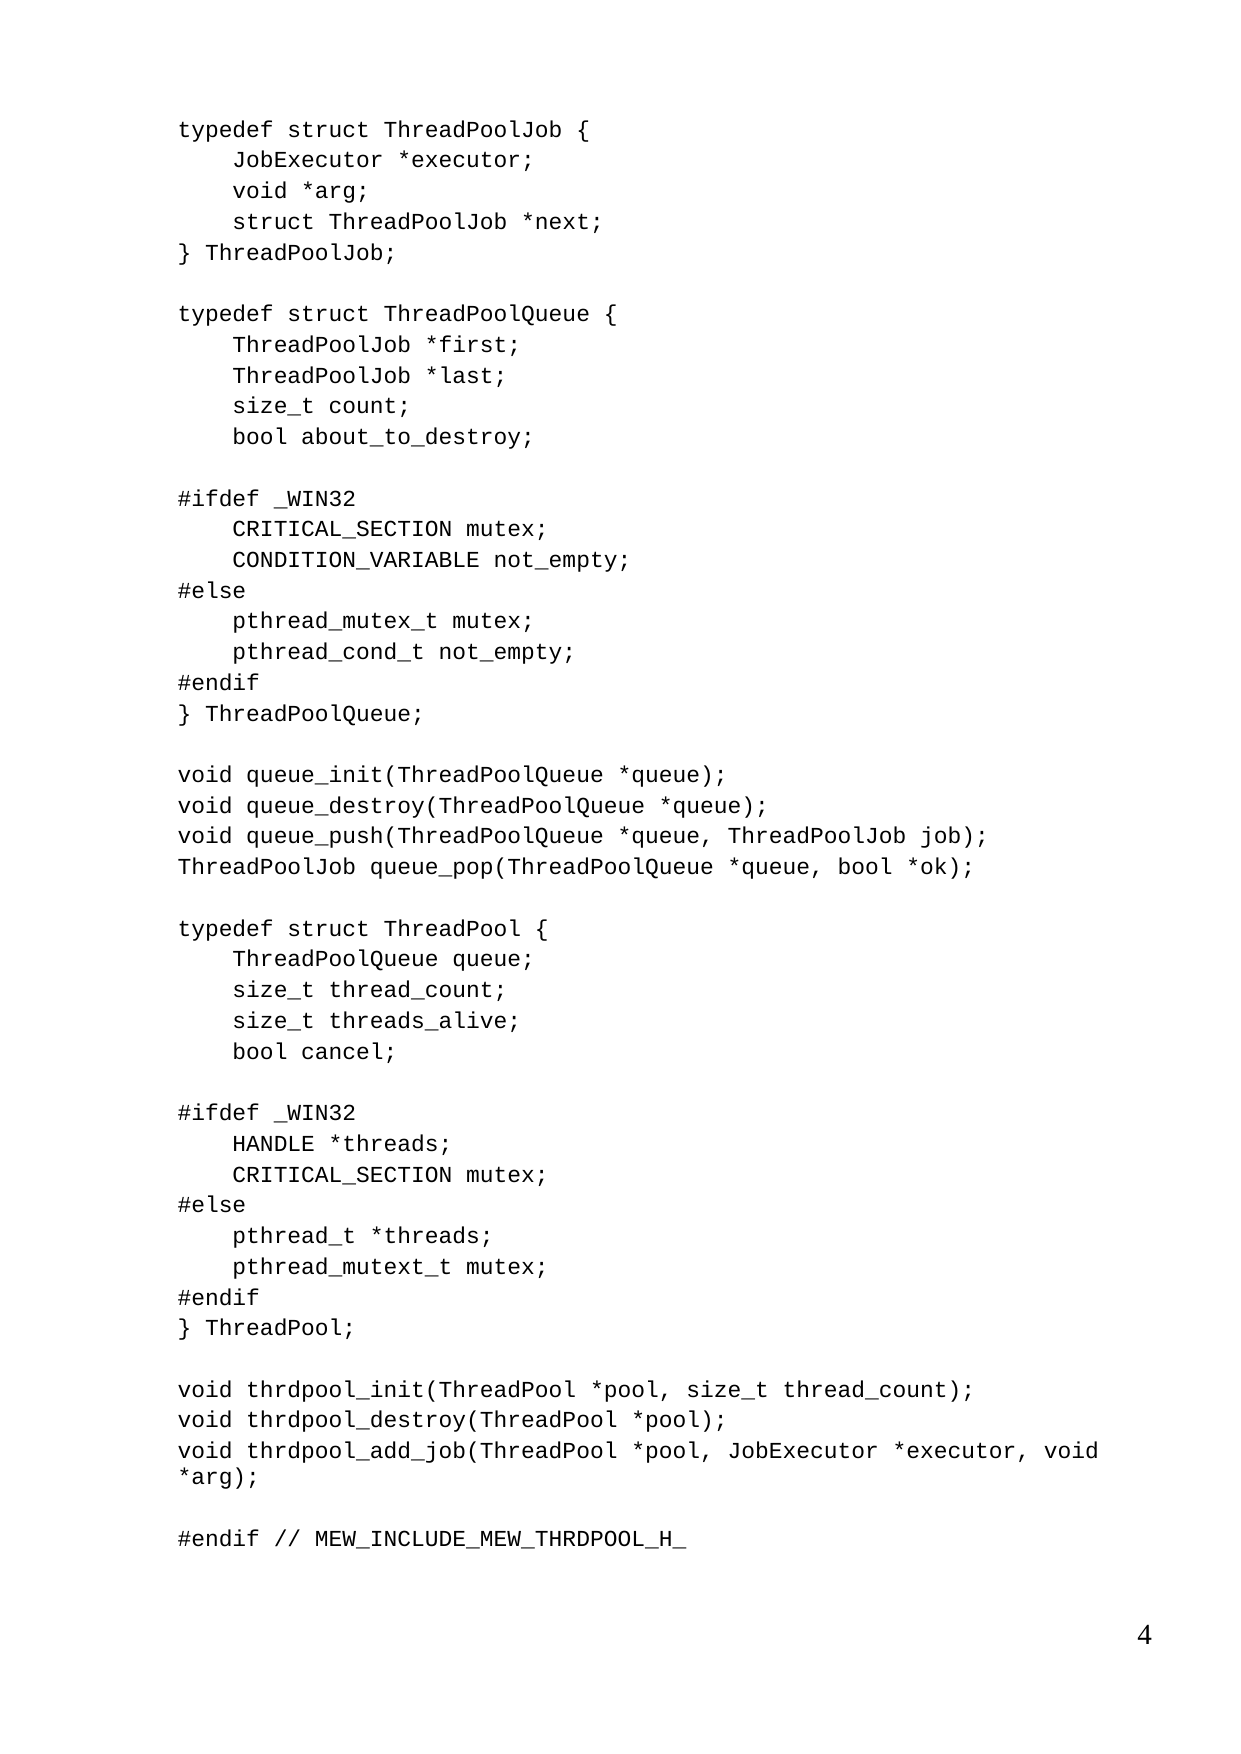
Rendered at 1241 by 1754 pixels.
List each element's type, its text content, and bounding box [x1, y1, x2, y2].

text HANDLE *threads; [177, 1132, 1170, 1158]
text bool about_to_destroy; [177, 425, 1170, 451]
text pthread_mutext_t mutex; [177, 1255, 1170, 1281]
text #ifdef _WIN32 [177, 487, 1170, 513]
text size_t thread_count; [177, 978, 1170, 1004]
text CRITICAL_SECTION mutex; [177, 1163, 1170, 1189]
text pthread_cond_t not_empty; [177, 641, 1170, 666]
text #else [177, 579, 1170, 605]
text ThreadPoolJob *first; [177, 333, 1170, 359]
text void *arg; [177, 179, 1170, 206]
text void queue_push(ThreadPoolQueue *queue, ThreadPoolJob job); [177, 825, 1170, 851]
text size_t threads_alive; [177, 1009, 1170, 1035]
text CONDITION_VARIABLE not_empty; [177, 548, 1170, 574]
text pthread_t *threads; [177, 1224, 1170, 1250]
text typedef struct ThreadPoolQueue { [177, 302, 1170, 328]
text } ThreadPoolQueue; [177, 702, 1170, 728]
text struct ThreadPoolJob *next; [177, 210, 1170, 236]
text void thrdpool_add_job(ThreadPool *pool, JobExecutor *executor, void *arg); [177, 1439, 1170, 1491]
text void thrdpool_destroy(ThreadPool *pool); [177, 1409, 1170, 1435]
text bool cancel; [177, 1040, 1170, 1066]
text ThreadPoolJob queue_pop(ThreadPoolQueue *queue, bool *ok); [177, 856, 1170, 882]
text CRITICAL_SECTION mutex; [177, 518, 1170, 543]
text } ThreadPoolJob; [177, 241, 1170, 267]
text typedef struct ThreadPool { [177, 917, 1170, 943]
text } ThreadPool; [177, 1317, 1170, 1342]
text ThreadPoolQueue queue; [177, 948, 1170, 974]
text #endif [177, 1286, 1170, 1312]
text pthread_mutex_t mutex; [177, 610, 1170, 636]
text JobExecutor *executor; [177, 149, 1170, 175]
text void queue_init(ThreadPoolQueue *queue); [177, 763, 1170, 789]
text #endif // MEW_INCLUDE_MEW_THRDPOOL_H_ [177, 1527, 1170, 1553]
text #ifdef _WIN32 [177, 1101, 1170, 1127]
text void queue_destroy(ThreadPoolQueue *queue); [177, 794, 1170, 820]
text #else [177, 1194, 1170, 1219]
text typedef struct ThreadPoolJob { [177, 118, 1170, 144]
text void thrdpool_init(ThreadPool *pool, size_t thread_count); [177, 1378, 1170, 1404]
text ThreadPoolJob *last; [177, 364, 1170, 390]
text size_t count; [177, 395, 1170, 421]
text #endif [177, 671, 1170, 697]
